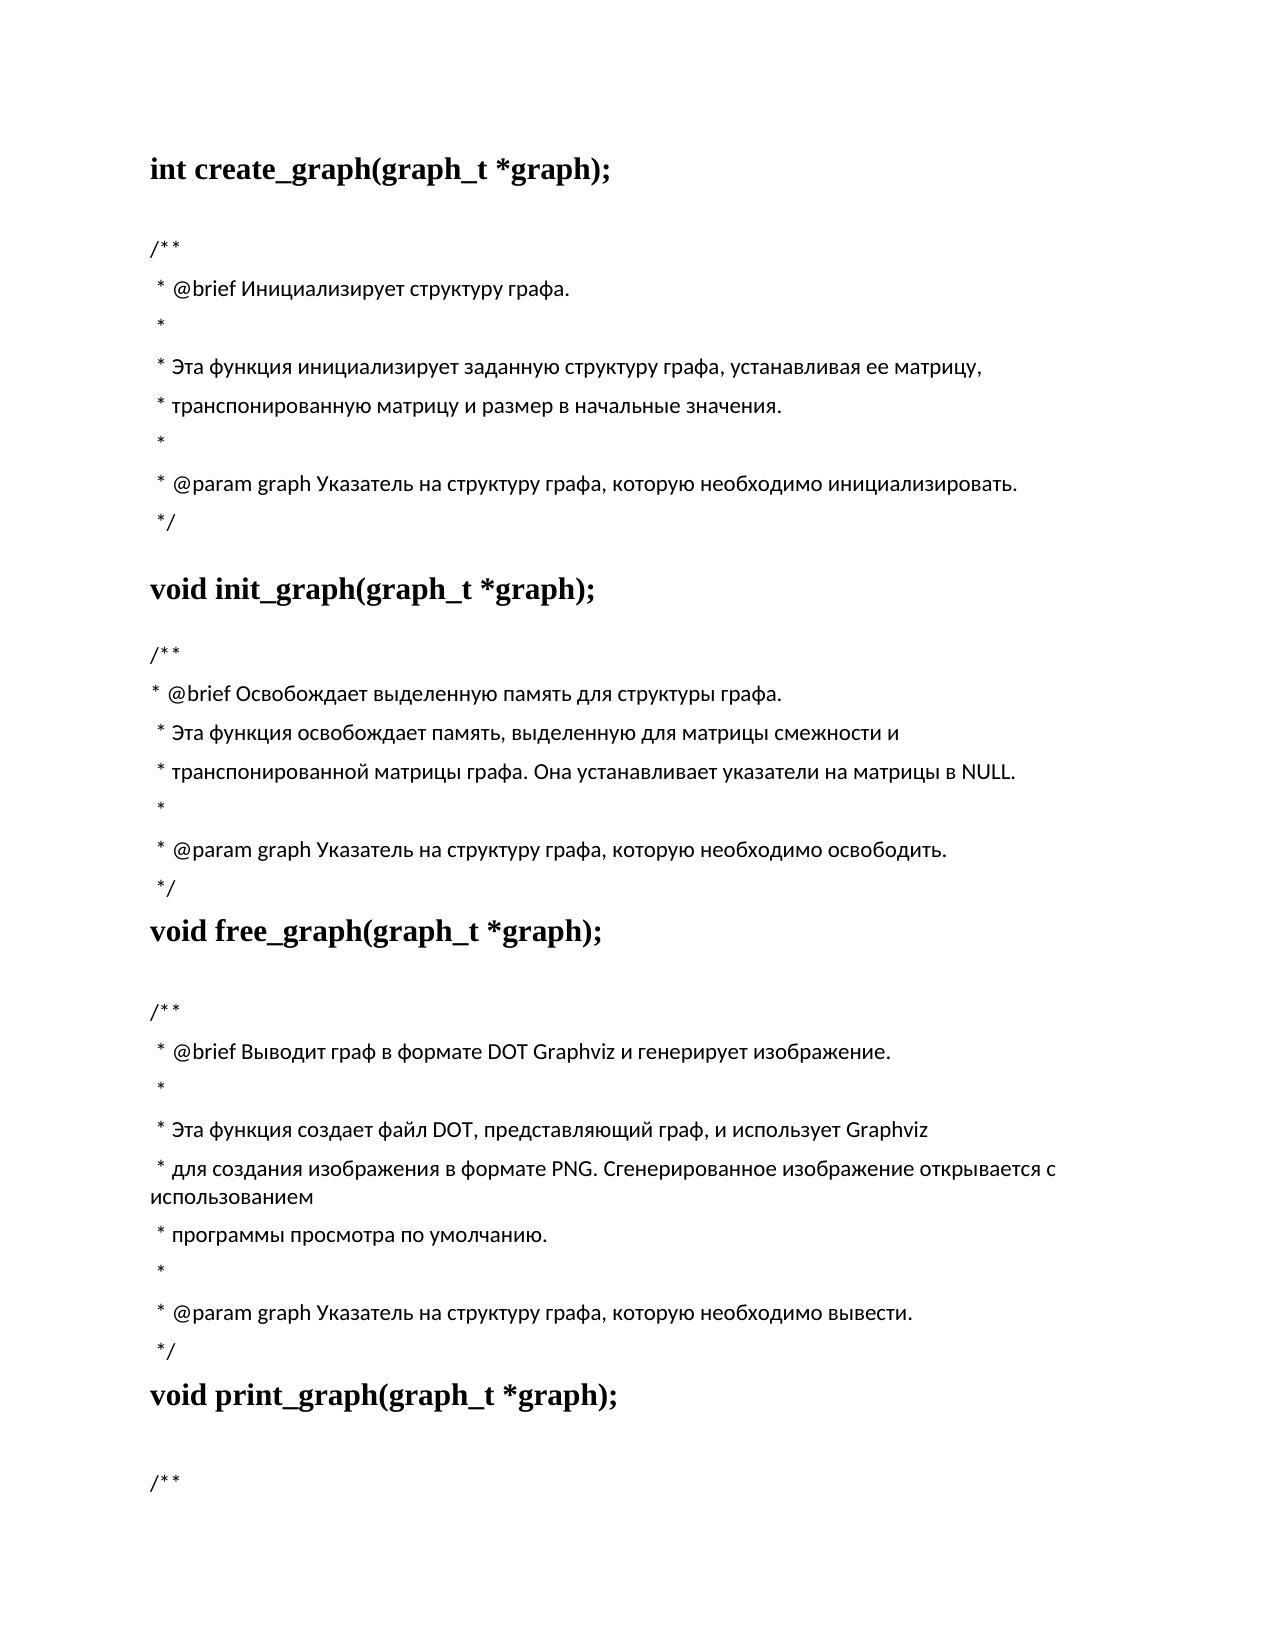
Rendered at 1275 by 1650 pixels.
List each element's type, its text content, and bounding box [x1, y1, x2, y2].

text * [150, 796, 1125, 824]
text int create_graph(graph_t *graph); [150, 150, 1125, 186]
text * транспонированную матрицу и размер в начальные значения. [150, 391, 1125, 419]
text /** [150, 236, 1125, 264]
text void init_graph(graph_t *graph); [150, 570, 1125, 606]
text */ [150, 874, 1125, 902]
text * Эта функция инициализирует заданную структуру графа, устанавливая ее матрицу, [150, 352, 1125, 380]
text */ [150, 1337, 1125, 1365]
text /** [150, 998, 1125, 1026]
text * [150, 430, 1125, 458]
text * @param graph Указатель на структуру графа, которую необходимо освободить. [150, 835, 1125, 863]
text * @brief Освобождает выделенную память для структуры графа. [150, 679, 1125, 708]
text * [150, 313, 1125, 341]
text * для создания изображения в формате PNG. Сгенерированное изображение открывается с использованием [150, 1154, 1125, 1210]
text * @brief Инициализирует структуру графа. [150, 274, 1125, 302]
text void print_graph(graph_t *graph); [150, 1376, 1125, 1412]
text /** [150, 1469, 1125, 1498]
text * @brief Выводит граф в формате DOT Graphviz и генерирует изображение. [150, 1037, 1125, 1065]
text * @param graph Указатель на структуру графа, которую необходимо вывести. [150, 1298, 1125, 1326]
text void free_graph(graph_t *graph); [150, 913, 1125, 949]
text * [150, 1076, 1125, 1104]
text /** [150, 641, 1125, 669]
text * @param graph Указатель на структуру графа, которую необходимо инициализировать. [150, 469, 1125, 497]
text * [150, 1259, 1125, 1287]
text * транспонированной матрицы графа. Она устанавливает указатели на матрицы в NULL. [150, 757, 1125, 785]
text */ [150, 508, 1125, 536]
text * программы просмотра по умолчанию. [150, 1221, 1125, 1249]
text * Эта функция освобождает память, выделенную для матрицы смежности и [150, 718, 1125, 746]
text * Эта функция создает файл DOT, представляющий граф, и использует Graphviz [150, 1115, 1125, 1143]
